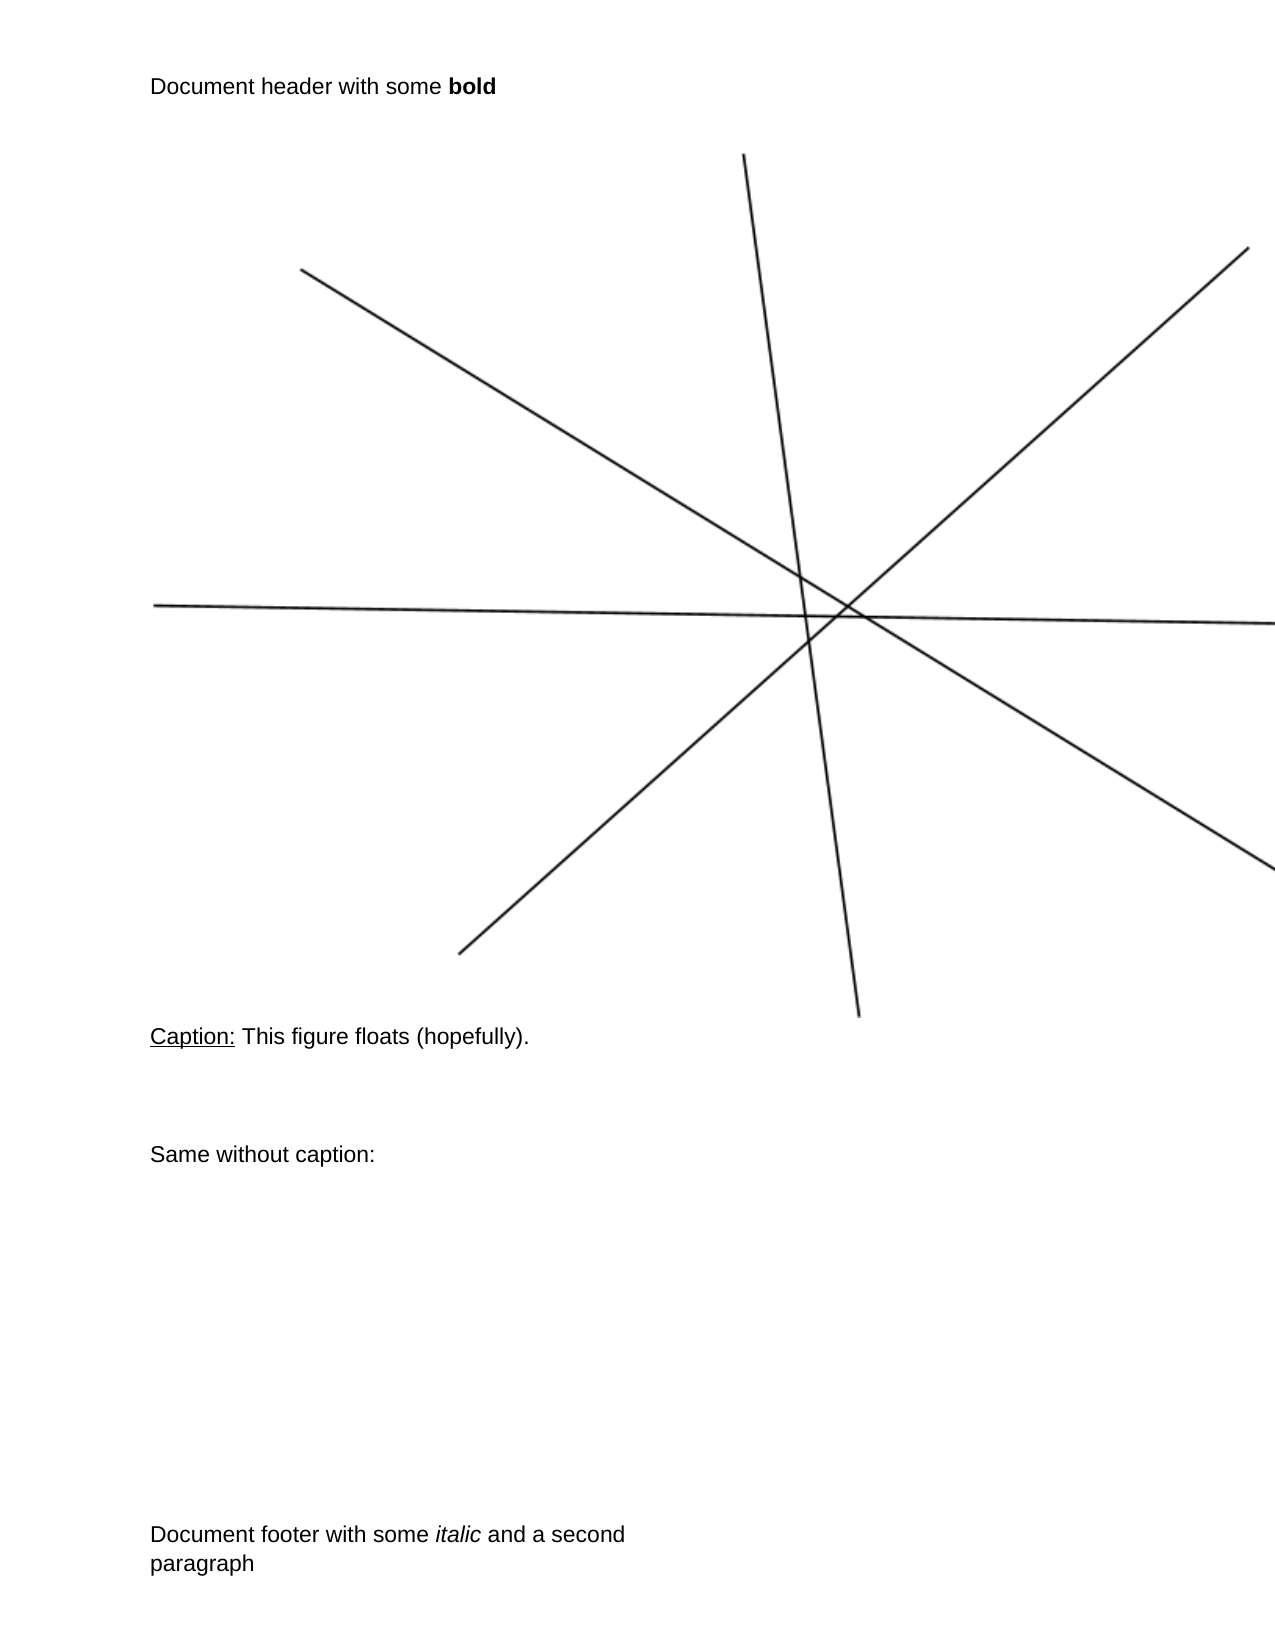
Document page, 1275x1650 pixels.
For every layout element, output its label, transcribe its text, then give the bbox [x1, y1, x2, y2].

text Same without caption: [150, 1142, 1125, 1167]
picture [153, 153, 1275, 1018]
text Caption: This figure floats (hopefully). [150, 1024, 1125, 1050]
